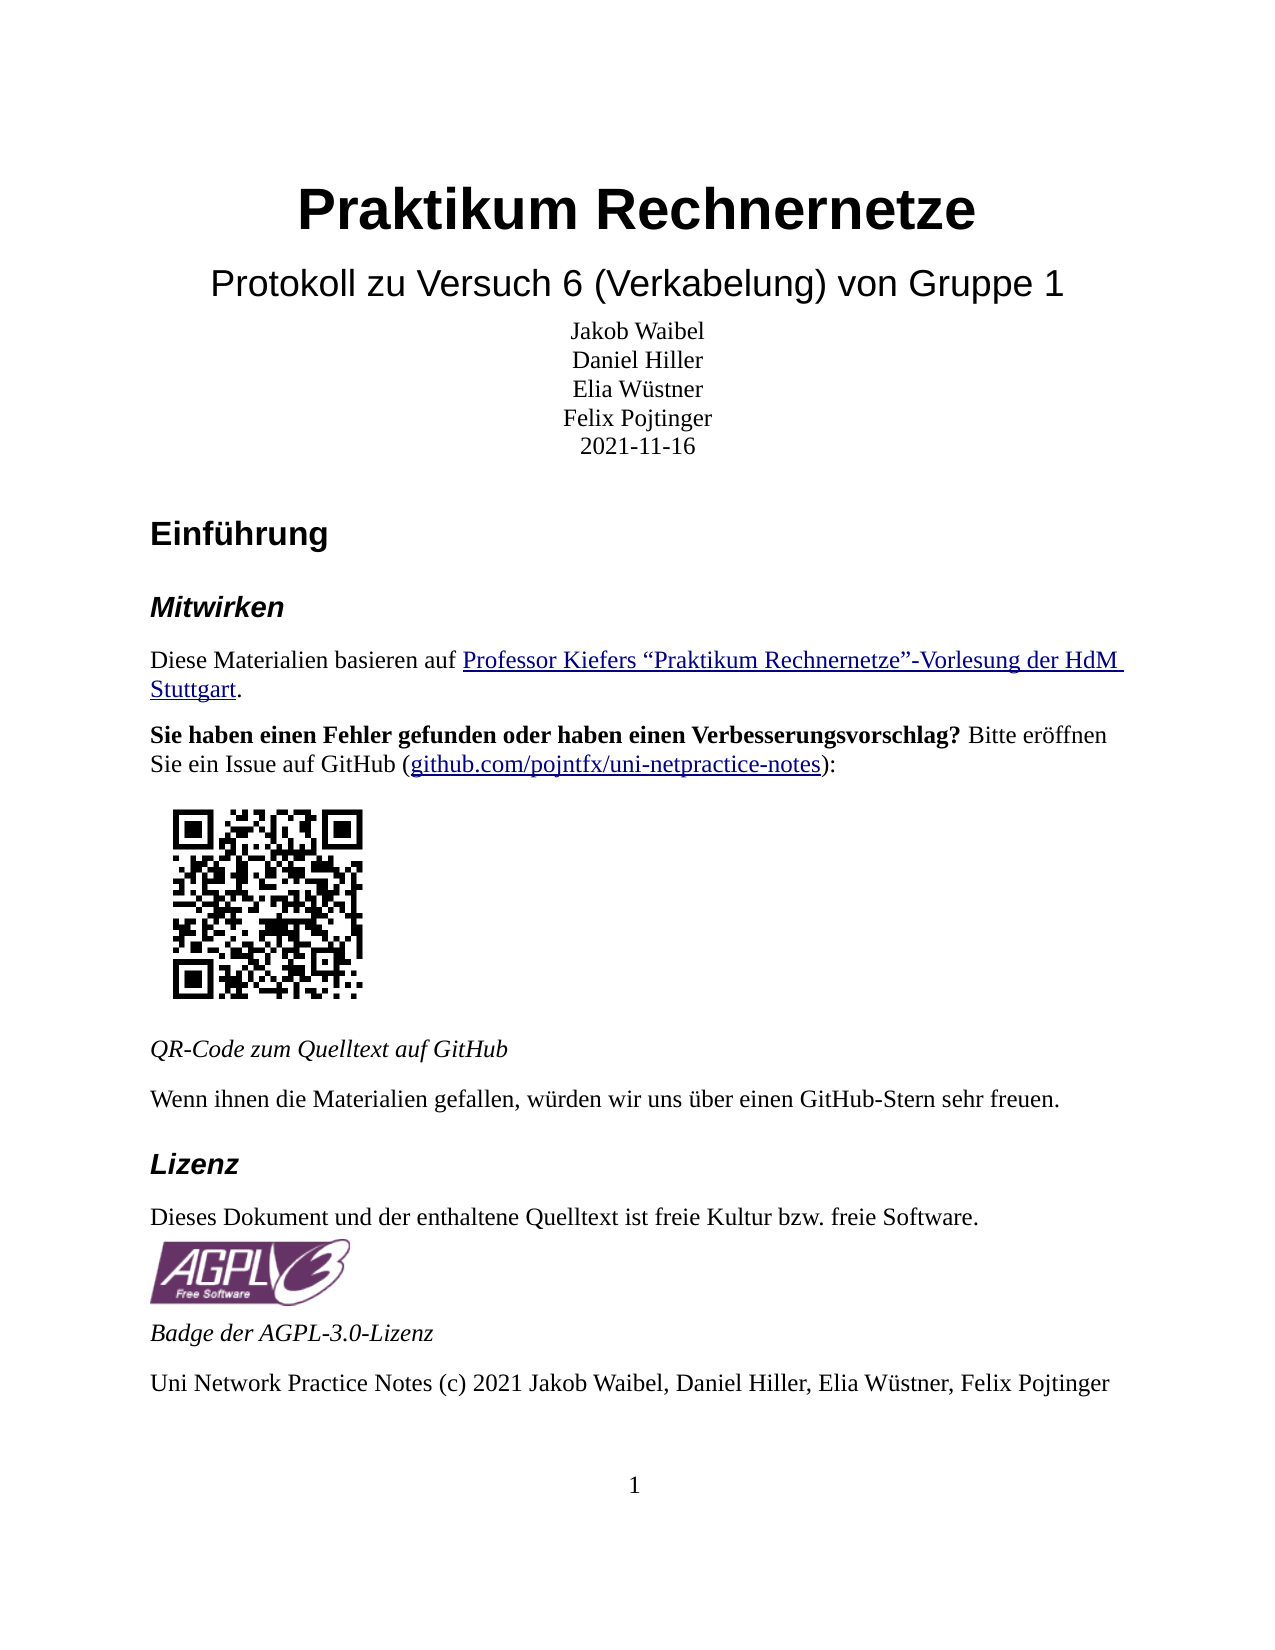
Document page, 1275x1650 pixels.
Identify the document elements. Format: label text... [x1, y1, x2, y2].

text Uni Network Practice Notes (c) 2021 Jakob Waibel, Daniel Hiller, Elia Wüstner, Felix Pojtinger [150, 1368, 1125, 1397]
subtitle Einführung [150, 514, 1125, 553]
picture [150, 1239, 350, 1306]
title Praktikum Rechnernetze [150, 175, 1125, 242]
subtitle Lizenz [150, 1147, 1125, 1180]
text Sie haben einen Fehler gefunden oder haben einen Verbesserungsvorschlag? Bitte eröffnen Sie ein Issue auf GitHub (github.com/pojntfx/uni-netpractice-notes): [150, 721, 1125, 778]
text 2021-11-16 [150, 431, 1125, 460]
subtitle Mitwirken [150, 590, 1125, 624]
picture [150, 787, 385, 1022]
subtitle Protokoll zu Versuch 6 (Verkabelung) von Gruppe 1 [150, 261, 1125, 304]
text Daniel Hiller [150, 345, 1125, 374]
text Wenn ihnen die Materialien gefallen, würden wir uns über einen GitHub-Stern sehr freuen. [150, 1084, 1125, 1113]
text QR-Code zum Quelltext auf GitHub [150, 1034, 1125, 1063]
text Elia Wüstner [150, 374, 1125, 403]
text Diese Materialien basieren auf Professor Kiefers “Praktikum Rechnernetze”-Vorlesung der HdM Stuttgart. [150, 645, 1125, 703]
text Jakob Waibel [150, 316, 1125, 345]
text Felix Pojtinger [150, 403, 1125, 431]
text Dieses Dokument und der enthaltene Quelltext ist freie Kultur bzw. freie Software. [150, 1202, 1125, 1231]
text Badge der AGPL-3.0-Lizenz [150, 1318, 1125, 1347]
